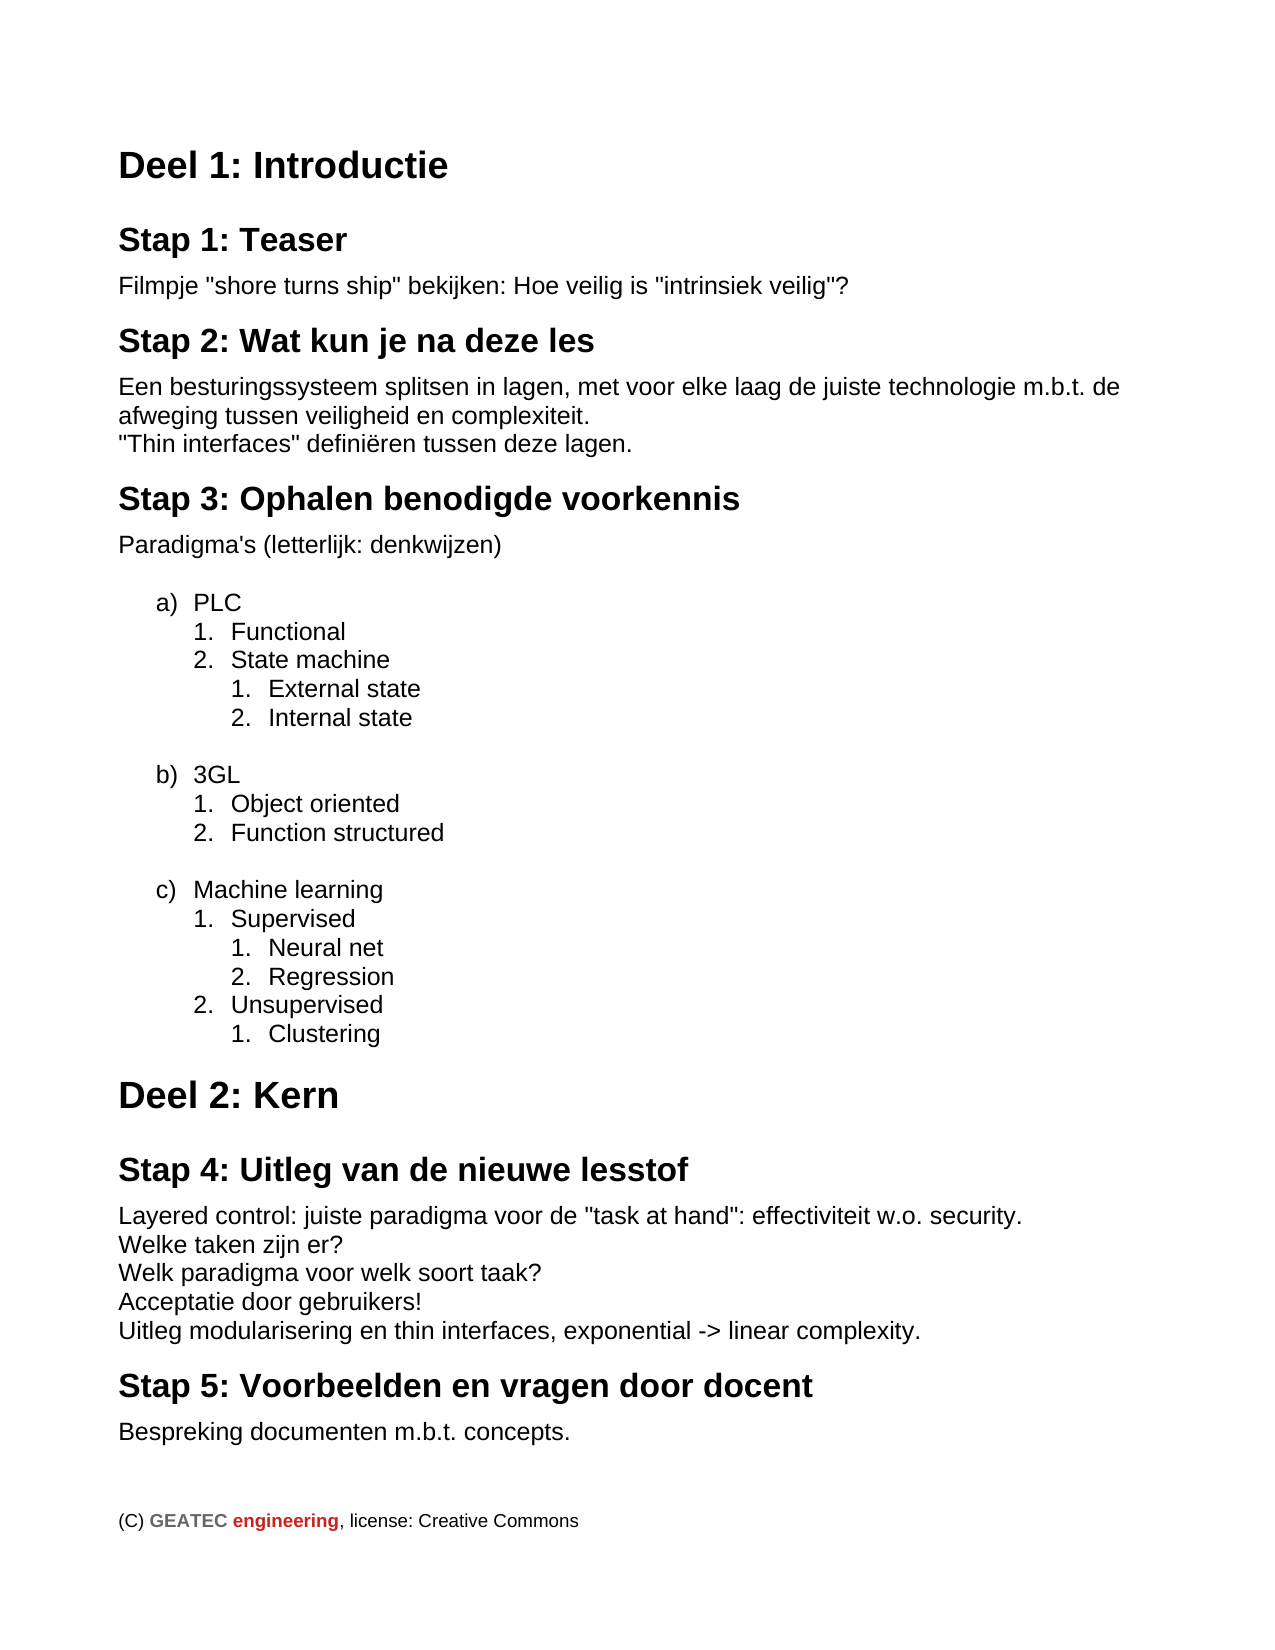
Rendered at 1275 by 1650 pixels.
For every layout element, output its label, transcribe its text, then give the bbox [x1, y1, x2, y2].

list Machine learning [156, 875, 1157, 904]
list PLC [156, 588, 1157, 616]
text Een besturingssysteem splitsen in lagen, met voor elke laag de juiste technologie m.b.t. de afweging tussen veiligheid en complexiteit. [118, 372, 1157, 429]
text Bespreking documenten m.b.t. concepts. [118, 1417, 1157, 1445]
text Welke taken zijn er? [118, 1229, 1157, 1258]
list Unsupervised [193, 990, 1157, 1019]
subtitle Stap 4: Uitleg van de nieuwe lesstof [118, 1150, 1157, 1188]
list Internal state [231, 703, 1157, 731]
list Clustering [231, 1019, 1157, 1048]
list Object oriented [193, 789, 1157, 818]
text Filmpje "shore turns ship" bekijken: Hoe veilig is "intrinsiek veilig"? [118, 271, 1157, 300]
list Supervised [193, 904, 1157, 933]
list 3GL [156, 760, 1157, 789]
list Neural net [231, 933, 1157, 961]
list External state [231, 674, 1157, 703]
text Welk paradigma voor welk soort taak? [118, 1258, 1157, 1287]
text "Thin interfaces" definiëren tussen deze lagen. [118, 429, 1157, 458]
list State machine [193, 645, 1157, 674]
text Acceptatie door gebruikers! [118, 1287, 1157, 1316]
text Uitleg modularisering en thin interfaces, exponential -> linear complexity. [118, 1316, 1157, 1344]
subtitle Stap 5: Voorbeelden en vragen door docent [118, 1365, 1157, 1404]
subtitle Stap 2: Wat kun je na deze les [118, 321, 1157, 359]
text Paradigma's (letterlijk: denkwijzen) [118, 530, 1157, 559]
subtitle Deel 1: Introductie [118, 143, 1157, 187]
text Layered control: juiste paradigma voor de "task at hand": effectiviteit w.o. security. [118, 1201, 1157, 1229]
list Regression [231, 961, 1157, 990]
subtitle Stap 1: Teaser [118, 220, 1157, 259]
subtitle Deel 2: Kern [118, 1073, 1157, 1116]
list Function structured [193, 818, 1157, 846]
subtitle Stap 3: Ophalen benodigde voorkennis [118, 479, 1157, 518]
list Functional [193, 616, 1157, 645]
